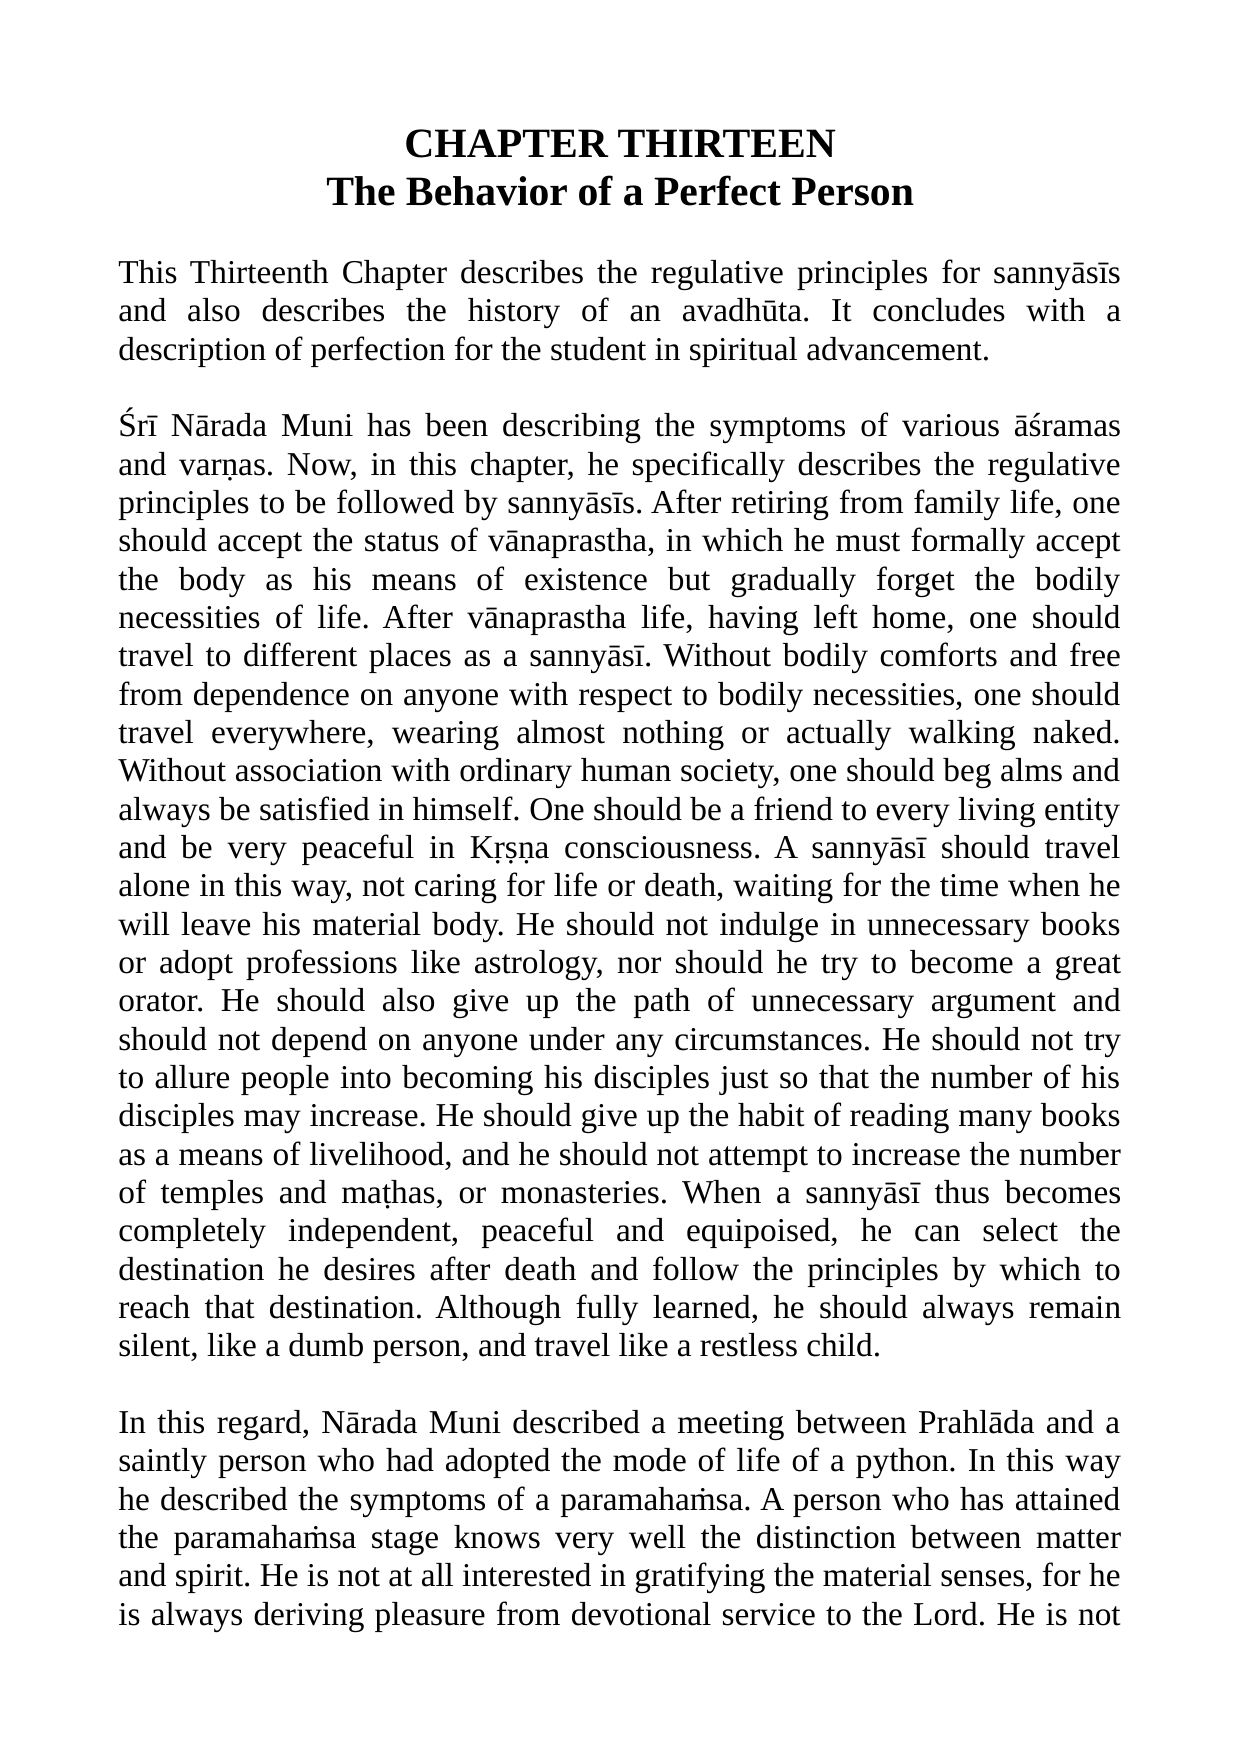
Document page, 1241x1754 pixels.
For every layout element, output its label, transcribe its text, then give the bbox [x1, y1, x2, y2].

text CHAPTER THIRTEEN [118, 118, 1122, 166]
text This Thirteenth Chapter describes the regulative principles for sannyāsīs and also describes the history of an avadhūta. It concludes with a description of perfection for the student in spiritual advancement. [118, 252, 1122, 367]
text Śrī Nārada Muni has been describing the symptoms of various āśramas and varṇas. Now, in this chapter, he specifically describes the regulative principles to be followed by sannyāsīs. After retiring from family life, one should accept the status of vānaprastha, in which he must formally accept the body as his means of existence but gradually forget the bodily necessities of life. After vānaprastha life, having left home, one should travel to different places as a sannyāsī. Without bodily comforts and free from dependence on anyone with respect to bodily necessities, one should travel everywhere, wearing almost nothing or actually walking naked. Without association with ordinary human society, one should beg alms and always be satisfied in himself. One should be a friend to every living entity and be very peaceful in Kṛṣṇa consciousness. A sannyāsī should travel alone in this way, not caring for life or death, waiting for the time when he will leave his material body. He should not indulge in unnecessary books or adopt professions like astrology, nor should he try to become a great orator. He should also give up the path of unnecessary argument and should not depend on anyone under any circumstances. He should not try to allure people into becoming his disciples just so that the number of his disciples may increase. He should give up the habit of reading many books as a means of livelihood, and he should not attempt to increase the number of temples and maṭhas, or monasteries. When a sannyāsī thus becomes completely independent, peaceful and equipoised, he can select the destination he desires after death and follow the principles by which to reach that destination. Although fully learned, he should always remain silent, like a dumb person, and travel like a restless child. [118, 406, 1122, 1364]
text The Behavior of a Perfect Person [118, 166, 1122, 214]
text In this regard, Nārada Muni described a meeting between Prahlāda and a saintly person who had adopted the mode of life of a python. In this way he described the symptoms of a paramahaṁsa. A person who has attained the paramahaṁsa stage knows very well the distinction between matter and spirit. He is not at all interested in gratifying the material senses, for he is always deriving pleasure from devotional service to the Lord. He is not [118, 1402, 1122, 1632]
